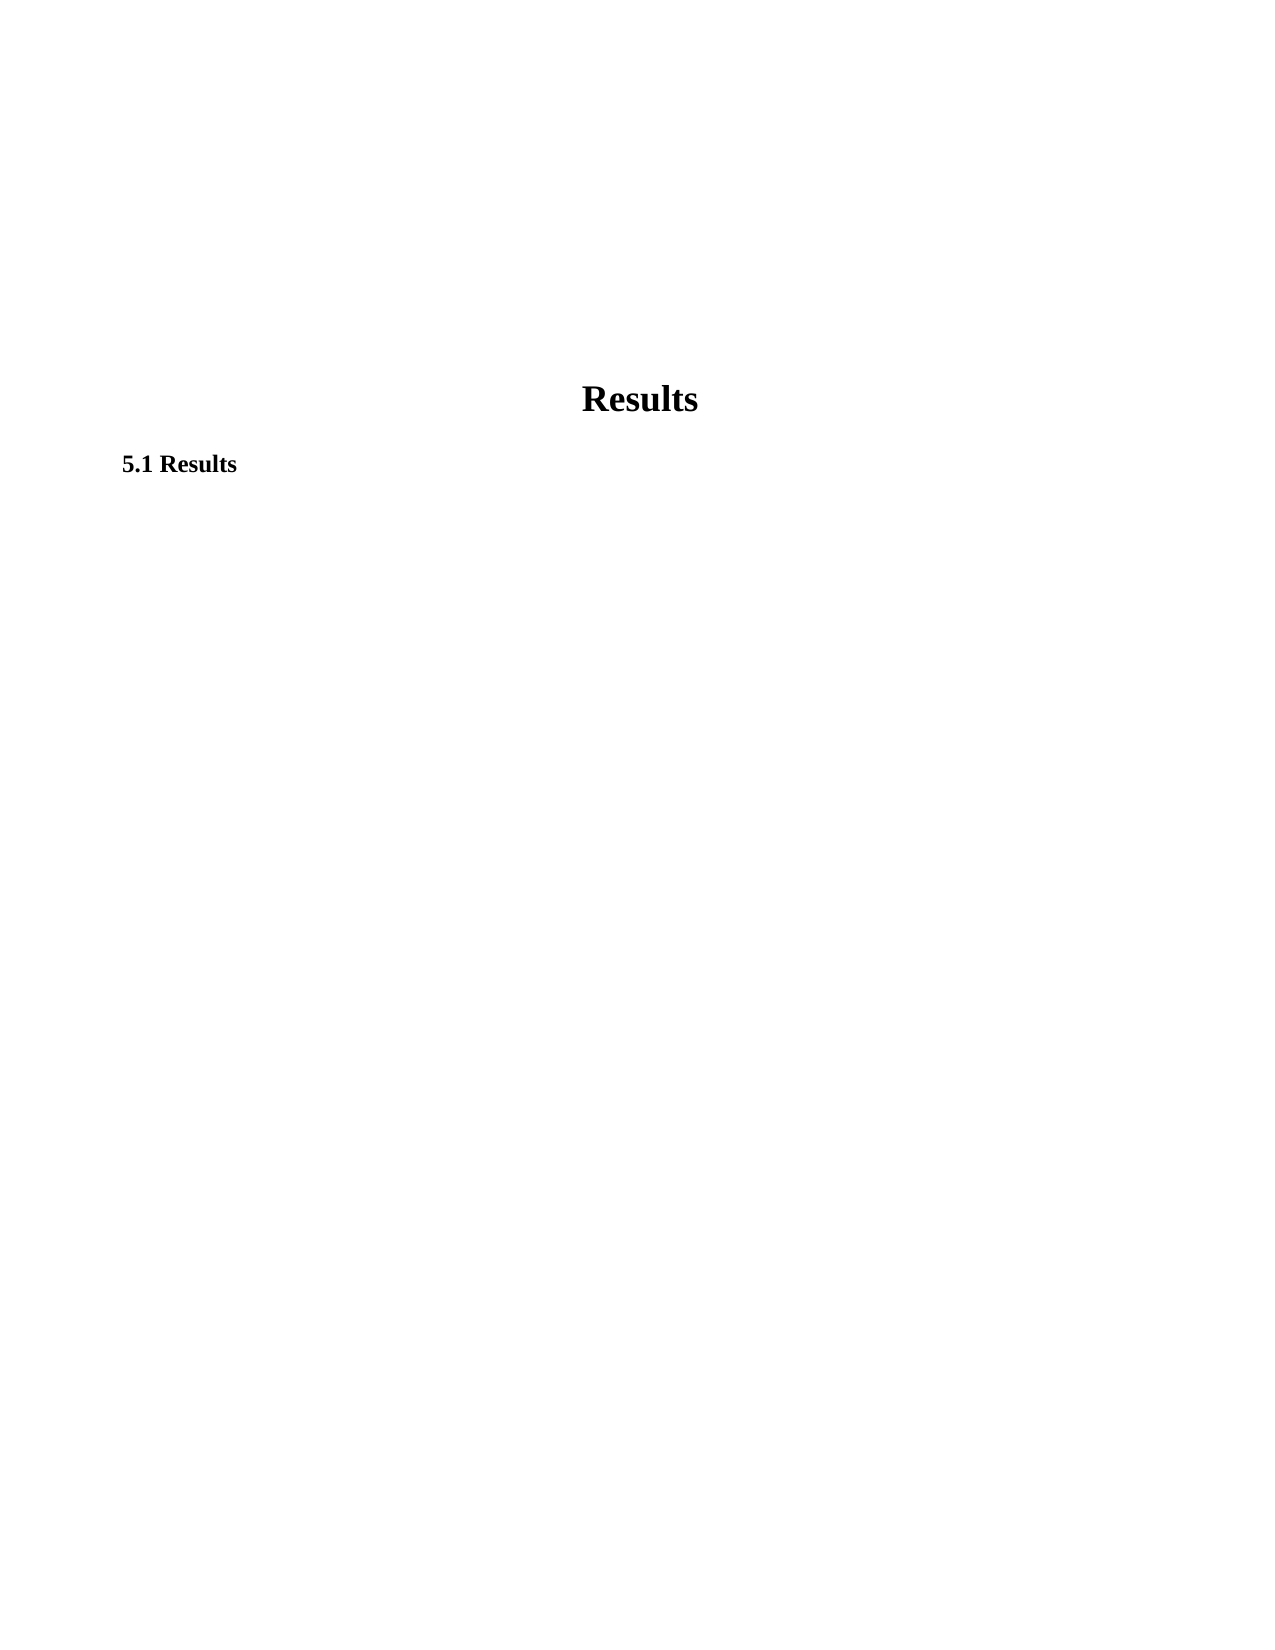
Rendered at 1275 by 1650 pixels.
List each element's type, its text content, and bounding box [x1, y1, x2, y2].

text 5.1 Results [122, 449, 1158, 477]
text Results [122, 377, 1158, 420]
